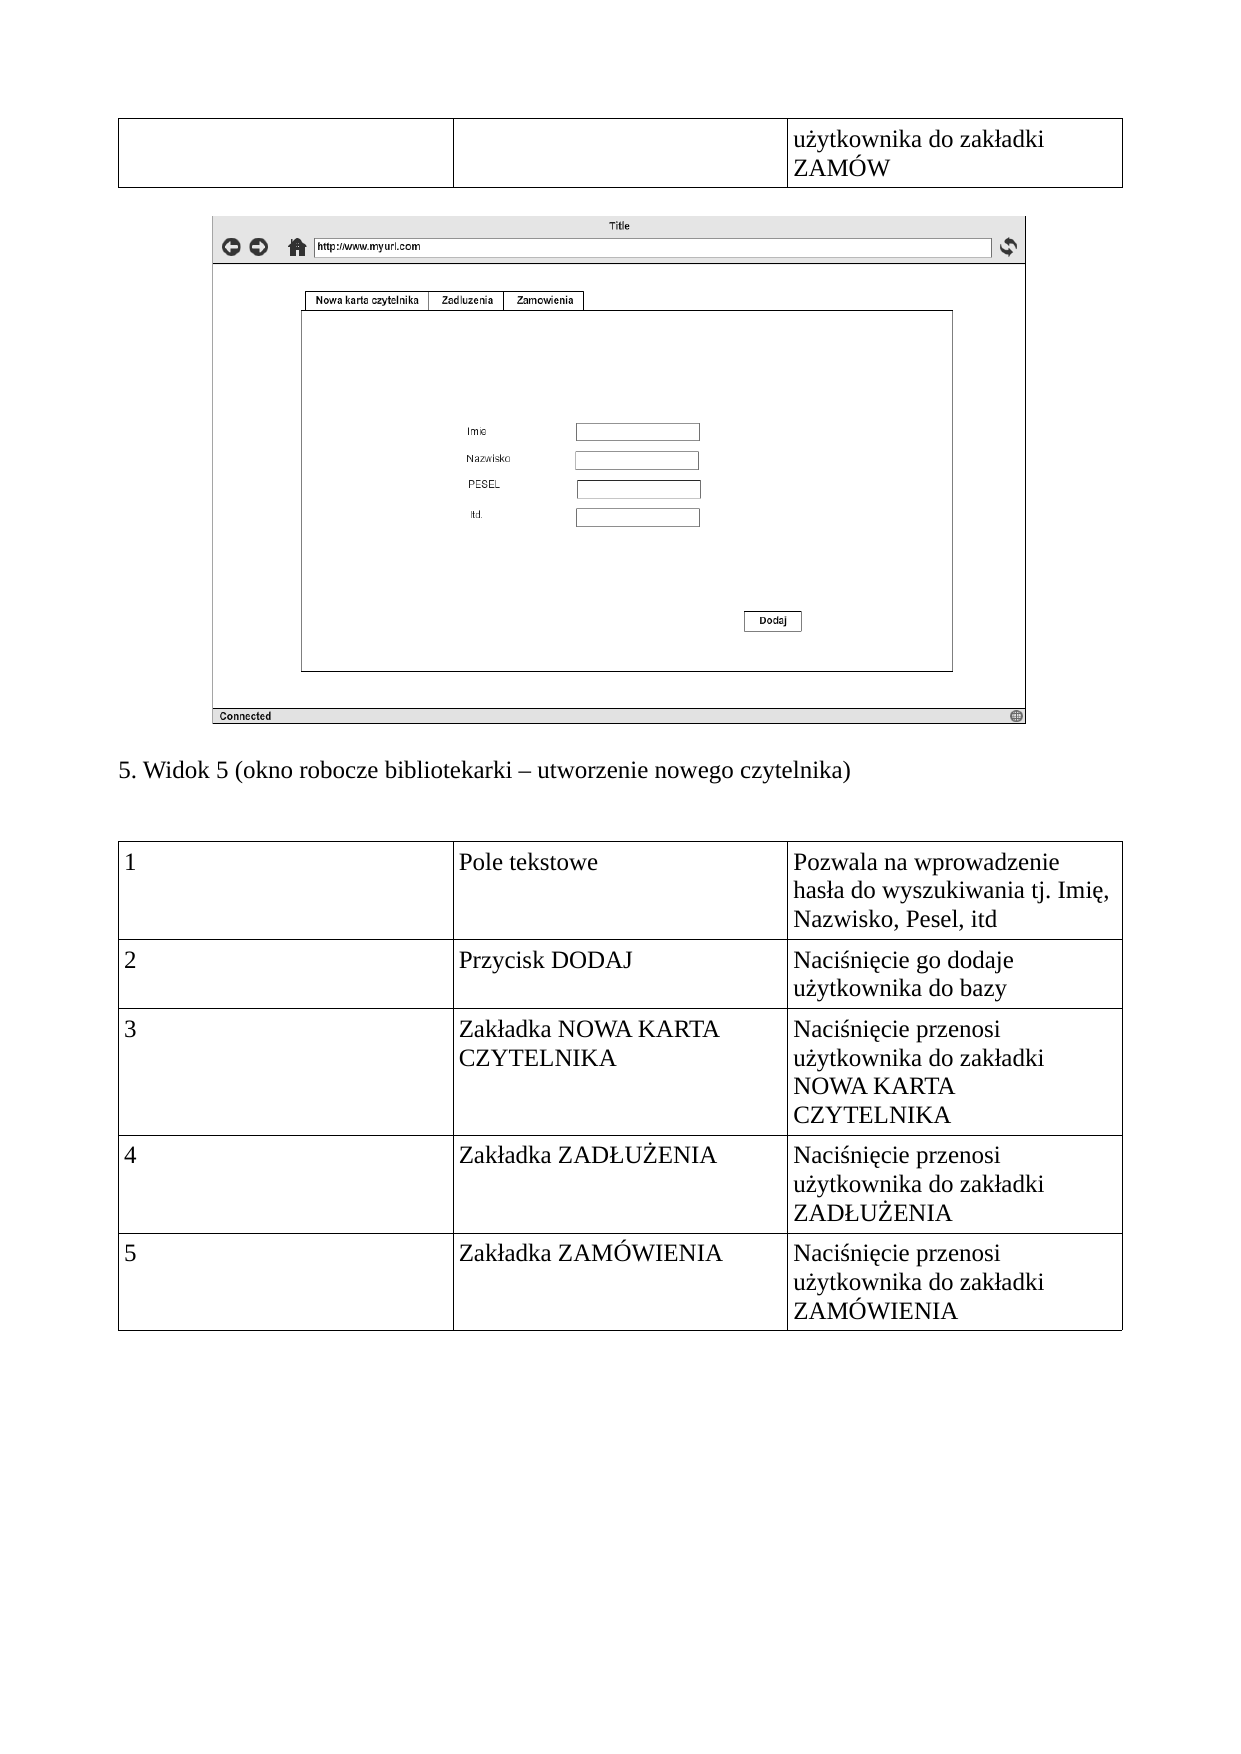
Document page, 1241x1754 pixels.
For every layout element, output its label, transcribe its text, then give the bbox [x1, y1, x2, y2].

text 5. Widok 5 (okno robocze bibliotekarki – utworzenie nowego czytelnika) [118, 755, 1122, 783]
table_header Zakładka NOWA KARTA CZYTELNIKA [454, 1009, 787, 1134]
table_header użytkownika do zakładki ZAMÓW [788, 119, 1122, 187]
table_header Naciśnięcie przenosi użytkownika do zakładki NOWA KARTA CZYTELNIKA [788, 1009, 1122, 1134]
table_header Pozwala na wprowadzenie hasła do wyszukiwania tj. Imię, Nazwisko, Pesel, itd [788, 842, 1122, 939]
table_cell 4 [119, 1136, 453, 1232]
picture [212, 216, 1028, 726]
table_header [454, 119, 787, 187]
table_header Pole tekstowe [454, 842, 787, 939]
table_header [119, 119, 453, 187]
table_cell Naciśnięcie przenosi użytkownika do zakładki ZAMÓWIENIA [788, 1234, 1122, 1330]
table_header 1 [119, 842, 453, 939]
table_cell Zakładka ZADŁUŻENIA [454, 1136, 787, 1232]
table_cell Naciśnięcie przenosi użytkownika do zakładki ZADŁUŻENIA [788, 1136, 1122, 1232]
table_cell Przycisk DODAJ [454, 940, 787, 1008]
table_cell 5 [119, 1234, 453, 1330]
table_cell Naciśnięcie go dodaje użytkownika do bazy [788, 940, 1122, 1008]
table_header 3 [119, 1009, 453, 1134]
table_cell Zakładka ZAMÓWIENIA [454, 1234, 787, 1330]
table_cell 2 [119, 940, 453, 1008]
